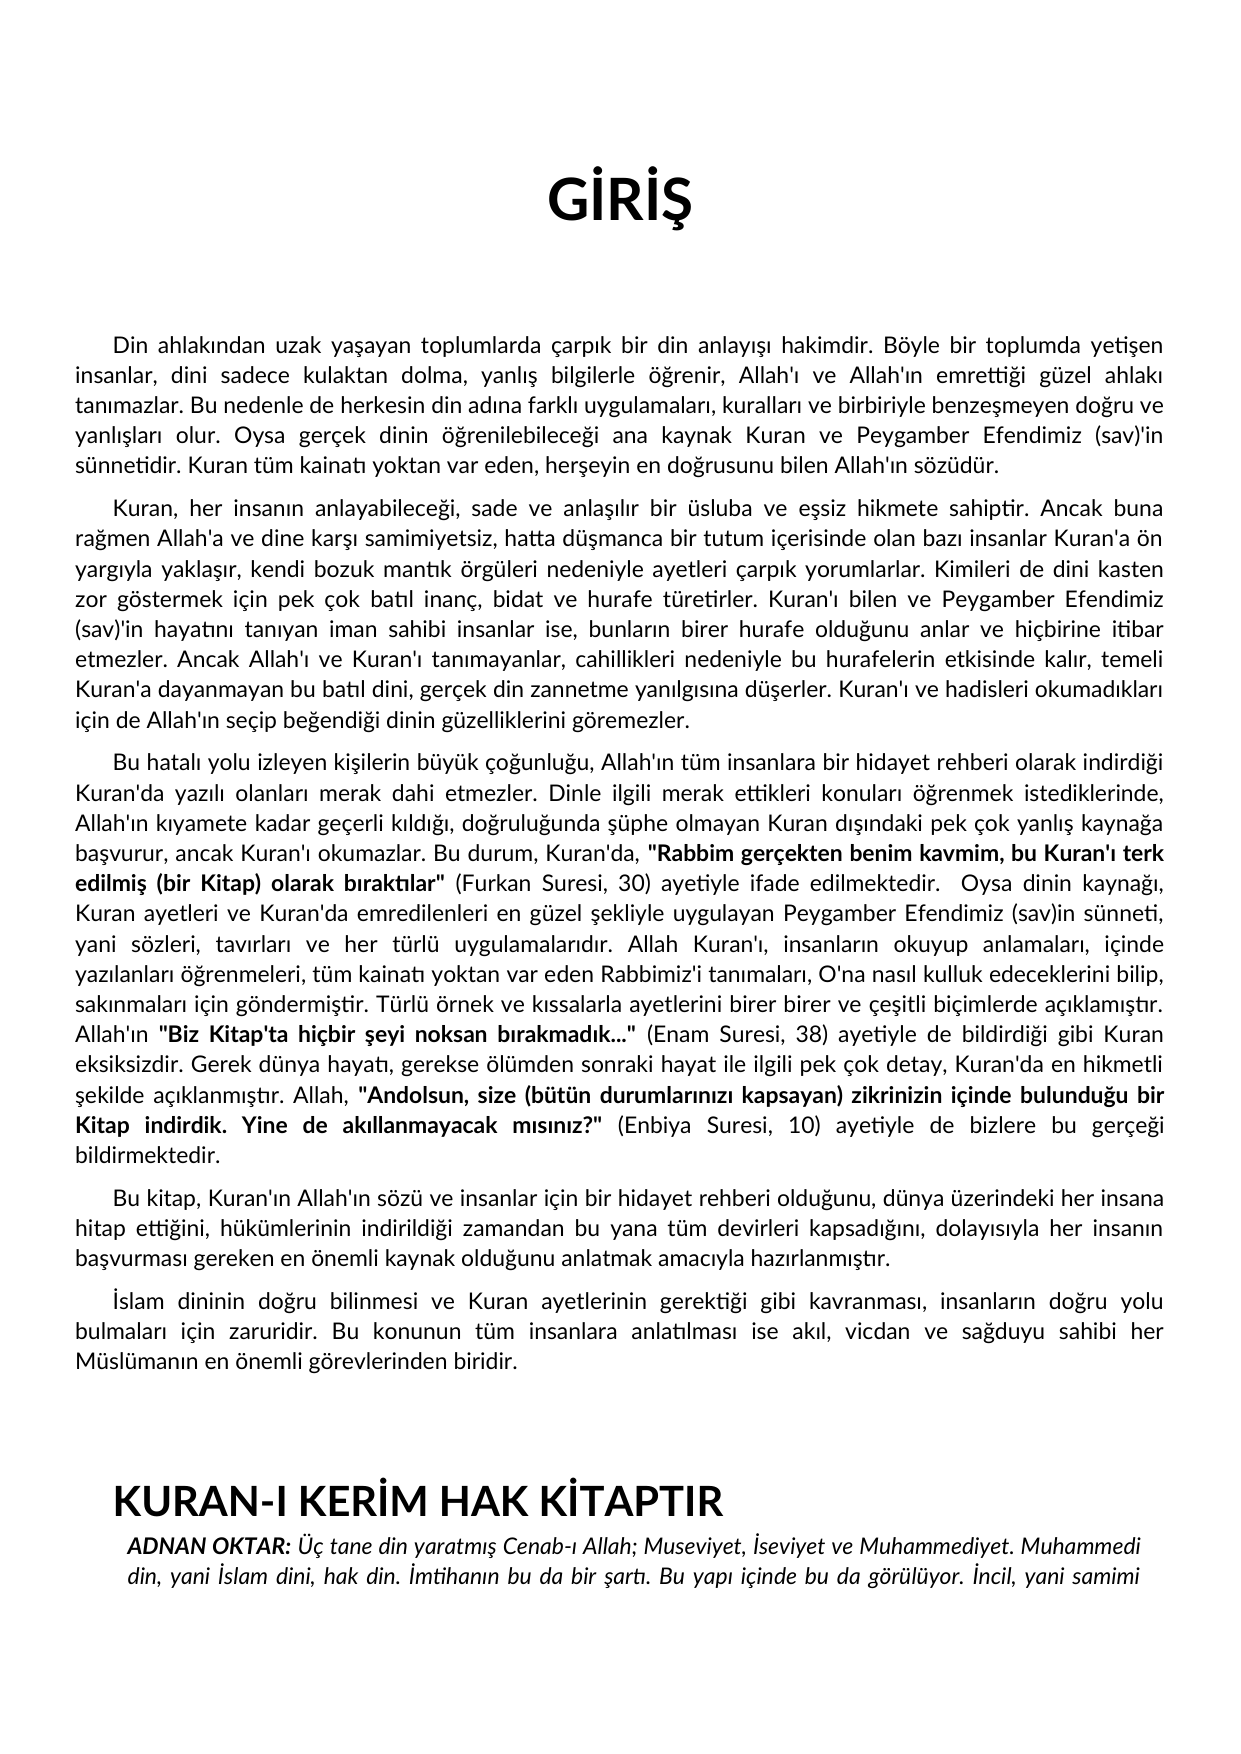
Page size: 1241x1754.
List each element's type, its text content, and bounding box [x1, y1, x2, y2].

subtitle KURAN-I KERİM HAK KİTAPTIR [112, 1475, 1165, 1525]
text Bu hatalı yolu izleyen kişilerin büyük çoğunluğu, Allah'ın tüm insanlara bir hidayet rehberi olarak indirdiği Kuran'da yazılı olanları merak dahi etmezler. Dinle ilgili merak ettikleri konuları öğrenmek istediklerinde, Allah'ın kıyamete kadar geçerli kıldığı, doğruluğunda şüphe olmayan Kuran dışındaki pek çok yanlış kaynağa başvurur, ancak Kuran'ı okumazlar. Bu durum, Kuran'da, "Rabbim gerçekten benim kavmim, bu Kuran'ı terk edilmiş (bir Kitap) olarak bıraktılar" (Furkan Suresi, 30) ayetiyle ifade edilmektedir. Oysa dinin kaynağı, Kuran ayetleri ve Kuran'da emredilenleri en güzel şekliyle uygulayan Peygamber Efendimiz (sav)in sünneti, yani sözleri, tavırları ve her türlü uygulamalarıdır. Allah Kuran'ı, insanların okuyup anlamaları, içinde yazılanları öğrenmeleri, tüm kainatı yoktan var eden Rabbimiz'i tanımaları, O'na nasıl kulluk edeceklerini bilip, sakınmaları için göndermiştir. Türlü örnek ve kıssalarla ayetlerini birer birer ve çeşitli biçimlerde açıklamıştır. Allah'ın "Biz Kitap'ta hiçbir şeyi noksan bırakmadık..." (Enam Suresi, 38) ayetiyle de bildirdiği gibi Kuran eksiksizdir. Gerek dünya hayatı, gerekse ölümden sonraki hayat ile ilgili pek çok detay, Kuran'da en hikmetli şekilde açıklanmıştır. Allah, "Andolsun, size (bütün durumlarınızı kapsayan) zikrinizin içinde bulunduğu bir Kitap indirdik. Yine de akıllanmayacak mısınız?" (Enbiya Suresi, 10) ayetiyle de bizlere bu gerçeği bildirmektedir. [75, 748, 1165, 1168]
subtitle GİRİŞ [75, 162, 1165, 232]
text Bu kitap, Kuran'ın Allah'ın sözü ve insanlar için bir hidayet rehberi olduğunu, dünya üzerindeki her insana hitap ettiğini, hükümlerinin indirildiği zamandan bu yana tüm devirleri kapsadığını, dolayısıyla her insanın başvurması gereken en önemli kaynak olduğunu anlatmak amacıyla hazırlanmıştır. [75, 1183, 1165, 1271]
text ADNAN OKTAR: Üç tane din yaratmış Cenab-ı Allah; Museviyet, İseviyet ve Muhammediyet. Muhammedi din, yani İslam dini, hak din. İmtihanın bu da bir şartı. Bu yapı içinde bu da görülüyor. İncil, yani samimi [127, 1531, 1143, 1589]
text İslam dininin doğru bilinmesi ve Kuran ayetlerinin gerektiği gibi kavranması, insanların doğru yolu bulmaları için zaruridir. Bu konunun tüm insanlara anlatılması ise akıl, vicdan ve sağduyu sahibi her Müslümanın en önemli görevlerinden biridir. [75, 1287, 1165, 1374]
text Kuran, her insanın anlayabileceği, sade ve anlaşılır bir üsluba ve eşsiz hikmete sahiptir. Ancak buna rağmen Allah'a ve dine karşı samimiyetsiz, hatta düşmanca bir tutum içerisinde olan bazı insanlar Kuran'a ön yargıyla yaklaşır, kendi bozuk mantık örgüleri nedeniyle ayetleri çarpık yorumlarlar. Kimileri de dini kasten zor göstermek için pek çok batıl inanç, bidat ve hurafe türetirler. Kuran'ı bilen ve Peygamber Efendimiz (sav)'in hayatını tanıyan iman sahibi insanlar ise, bunların birer hurafe olduğunu anlar ve hiçbirine itibar etmezler. Ancak Allah'ı ve Kuran'ı tanımayanlar, cahillikleri nedeniyle bu hurafelerin etkisinde kalır, temeli Kuran'a dayanmayan bu batıl dini, gerçek din zannetme yanılgısına düşerler. Kuran'ı ve hadisleri okumadıkları için de Allah'ın seçip beğendiği dinin güzelliklerini göremezler. [75, 494, 1165, 733]
text Din ahlakından uzak yaşayan toplumlarda çarpık bir din anlayışı hakimdir. Böyle bir toplumda yetişen insanlar, dini sadece kulaktan dolma, yanlış bilgilerle öğrenir, Allah'ı ve Allah'ın emrettiği güzel ahlakı tanımazlar. Bu nedenle de herkesin din adına farklı uygulamaları, kuralları ve birbiriyle benzeşmeyen doğru ve yanlışları olur. Oysa gerçek dinin öğrenilebileceği ana kaynak Kuran ve Peygamber Efendimiz (sav)'in sünnetidir. Kuran tüm kainatı yoktan var eden, herşeyin en doğrusunu bilen Allah'ın sözüdür. [75, 330, 1165, 479]
